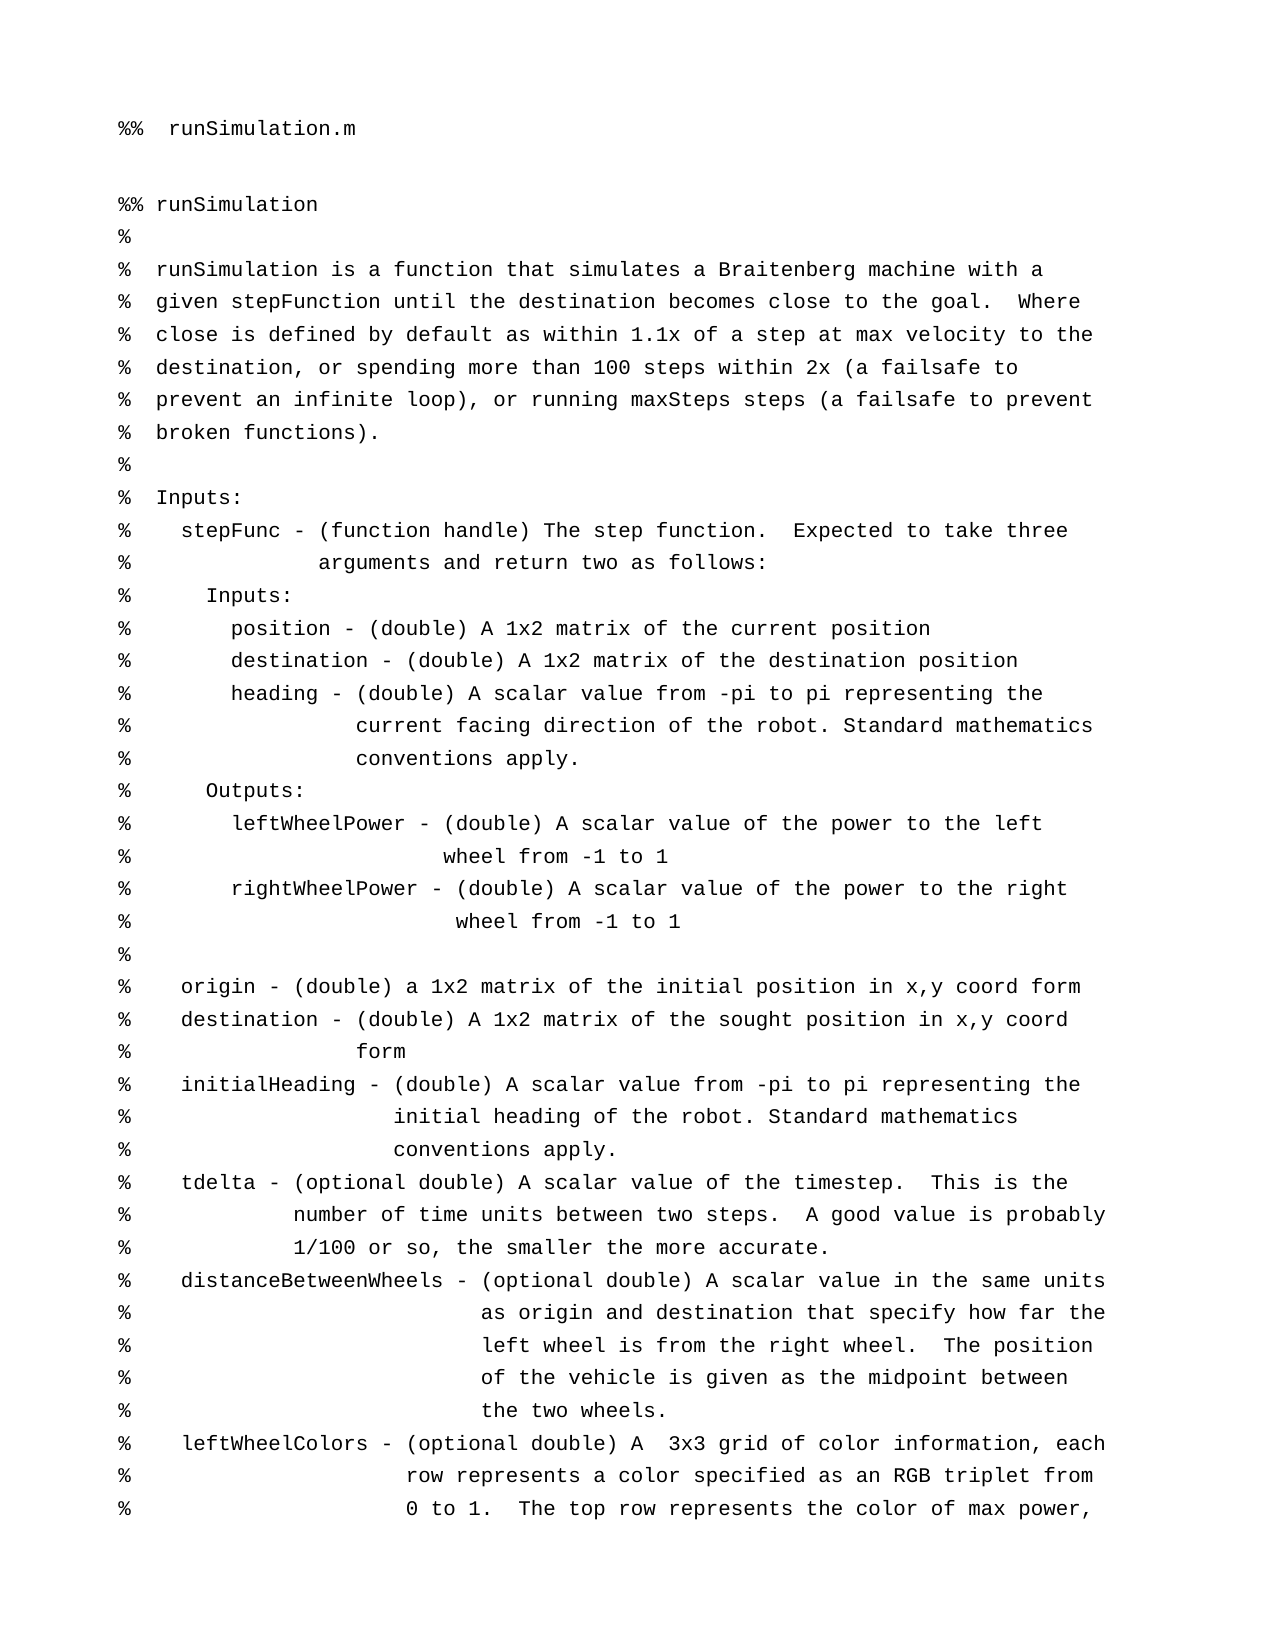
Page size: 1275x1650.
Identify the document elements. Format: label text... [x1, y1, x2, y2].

text % wheel from -1 to 1 [118, 911, 1157, 934]
text % conventions apply. [118, 1139, 1157, 1163]
text % tdelta - (optional double) A scalar value of the timestep. This is the [118, 1172, 1157, 1195]
text %% runSimulation [118, 194, 1157, 217]
text % destination - (double) A 1x2 matrix of the destination position [118, 650, 1157, 674]
text % form [118, 1041, 1157, 1065]
text % the two wheels. [118, 1400, 1157, 1424]
text % Outputs: [118, 781, 1157, 804]
text % broken functions). [118, 422, 1157, 446]
text % origin - (double) a 1x2 matrix of the initial position in x,y coord form [118, 976, 1157, 1000]
text % destination, or spending more than 100 steps within 2x (a failsafe to [118, 357, 1157, 380]
text % row represents a color specified as an RGB triplet from [118, 1465, 1157, 1489]
text % number of time units between two steps. A good value is probably [118, 1204, 1157, 1228]
text % runSimulation is a function that simulates a Braitenberg machine with a [118, 259, 1157, 282]
text %% runSimulation.m [118, 118, 1157, 142]
text % leftWheelPower - (double) A scalar value of the power to the left [118, 813, 1157, 837]
text % current facing direction of the robot. Standard mathematics [118, 715, 1157, 739]
text % [118, 454, 1157, 478]
text % arguments and return two as follows: [118, 552, 1157, 576]
text % prevent an infinite loop), or running maxSteps steps (a failsafe to prevent [118, 389, 1157, 413]
text % initial heading of the robot. Standard mathematics [118, 1107, 1157, 1130]
text % position - (double) A 1x2 matrix of the current position [118, 617, 1157, 641]
text % of the vehicle is given as the midpoint between [118, 1367, 1157, 1391]
text % rightWheelPower - (double) A scalar value of the power to the right [118, 878, 1157, 902]
text % leftWheelColors - (optional double) A 3x3 grid of color information, each [118, 1433, 1157, 1456]
text % initialHeading - (double) A scalar value from -pi to pi representing the [118, 1074, 1157, 1098]
text % [118, 943, 1157, 967]
text % distanceBetweenWheels - (optional double) A scalar value in the same units [118, 1269, 1157, 1293]
text % destination - (double) A 1x2 matrix of the sought position in x,y coord [118, 1009, 1157, 1032]
text % 0 to 1. The top row represents the color of max power, [118, 1498, 1157, 1521]
text % [118, 226, 1157, 250]
text % heading - (double) A scalar value from -pi to pi representing the [118, 683, 1157, 706]
text % Inputs: [118, 487, 1157, 511]
text % 1/100 or so, the smaller the more accurate. [118, 1237, 1157, 1261]
text % close is defined by default as within 1.1x of a step at max velocity to the [118, 324, 1157, 348]
text % as origin and destination that specify how far the [118, 1302, 1157, 1326]
text % conventions apply. [118, 748, 1157, 772]
text % stepFunc - (function handle) The step function. Expected to take three [118, 520, 1157, 543]
text % given stepFunction until the destination becomes close to the goal. Where [118, 291, 1157, 315]
text % Inputs: [118, 585, 1157, 608]
text % wheel from -1 to 1 [118, 846, 1157, 869]
text % left wheel is from the right wheel. The position [118, 1335, 1157, 1358]
